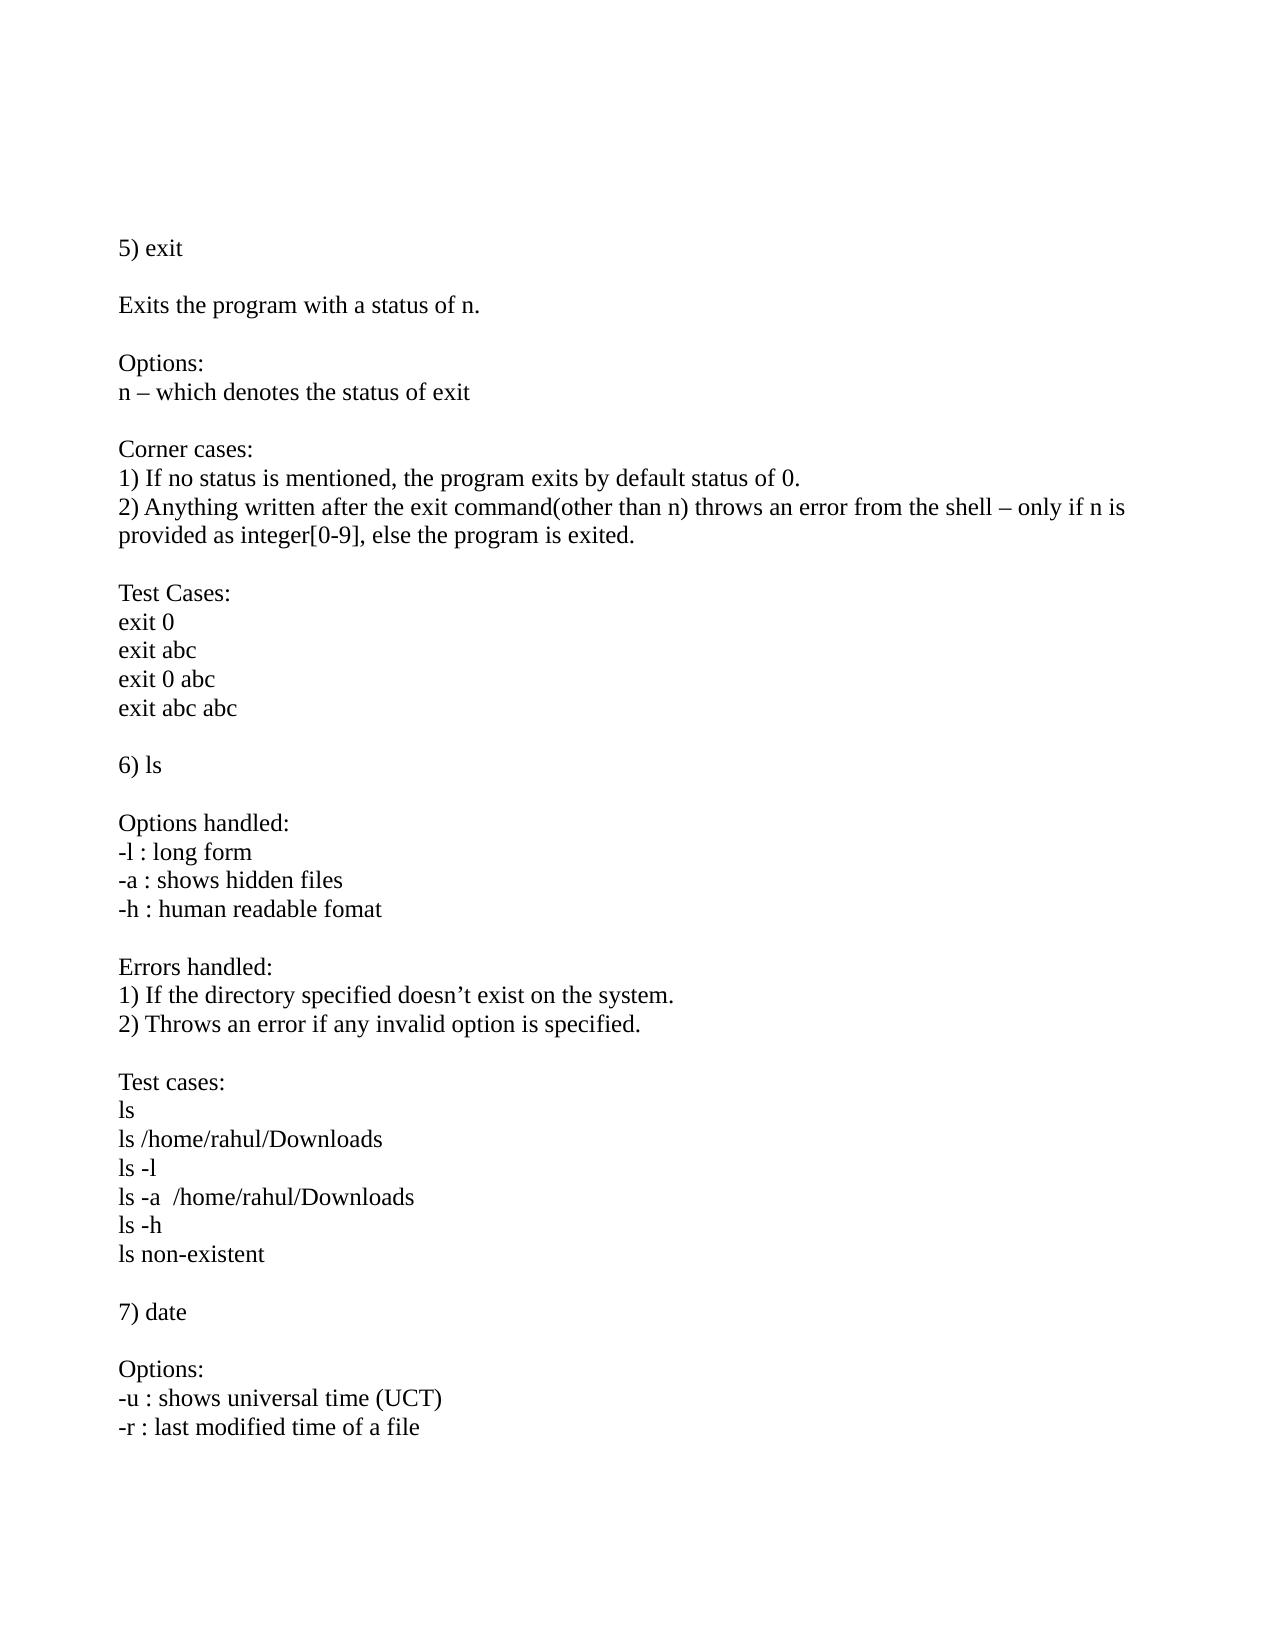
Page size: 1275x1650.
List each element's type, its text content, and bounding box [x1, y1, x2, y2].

text -l : long form [118, 837, 1157, 866]
text ls -a /home/rahul/Downloads [118, 1182, 1157, 1211]
text Test cases: [118, 1067, 1157, 1096]
text 7) date [118, 1297, 1157, 1326]
text Corner cases: [118, 434, 1157, 463]
text 1) If no status is mentioned, the program exits by default status of 0. [118, 463, 1157, 492]
text ls -h [118, 1211, 1157, 1239]
text exit 0 abc [118, 664, 1157, 693]
text 2) Anything written after the exit command(other than n) throws an error from the shell – only if n is provided as integer[0-9], else the program is exited. [118, 492, 1157, 549]
text Test Cases: [118, 578, 1157, 607]
text 1) If the directory specified doesn’t exist on the system. [118, 981, 1157, 1009]
text Errors handled: [118, 952, 1157, 981]
text exit abc [118, 636, 1157, 664]
text Exits the program with a status of n. [118, 291, 1157, 319]
text -a : shows hidden files [118, 866, 1157, 894]
text -r : last modified time of a file [118, 1412, 1157, 1441]
text Options: [118, 348, 1157, 377]
text 2) Throws an error if any invalid option is specified. [118, 1009, 1157, 1038]
text exit abc abc [118, 693, 1157, 722]
text -u : shows universal time (UCT) [118, 1383, 1157, 1412]
text ls /home/rahul/Downloads [118, 1124, 1157, 1153]
text 6) ls [118, 751, 1157, 779]
text Options handled: [118, 808, 1157, 837]
text ls [118, 1096, 1157, 1124]
text n – which denotes the status of exit [118, 377, 1157, 406]
text 5) exit [118, 233, 1157, 262]
text -h : human readable fomat [118, 894, 1157, 923]
text ls non-existent [118, 1239, 1157, 1268]
text exit 0 [118, 607, 1157, 636]
text Options: [118, 1354, 1157, 1383]
text ls -l [118, 1153, 1157, 1182]
